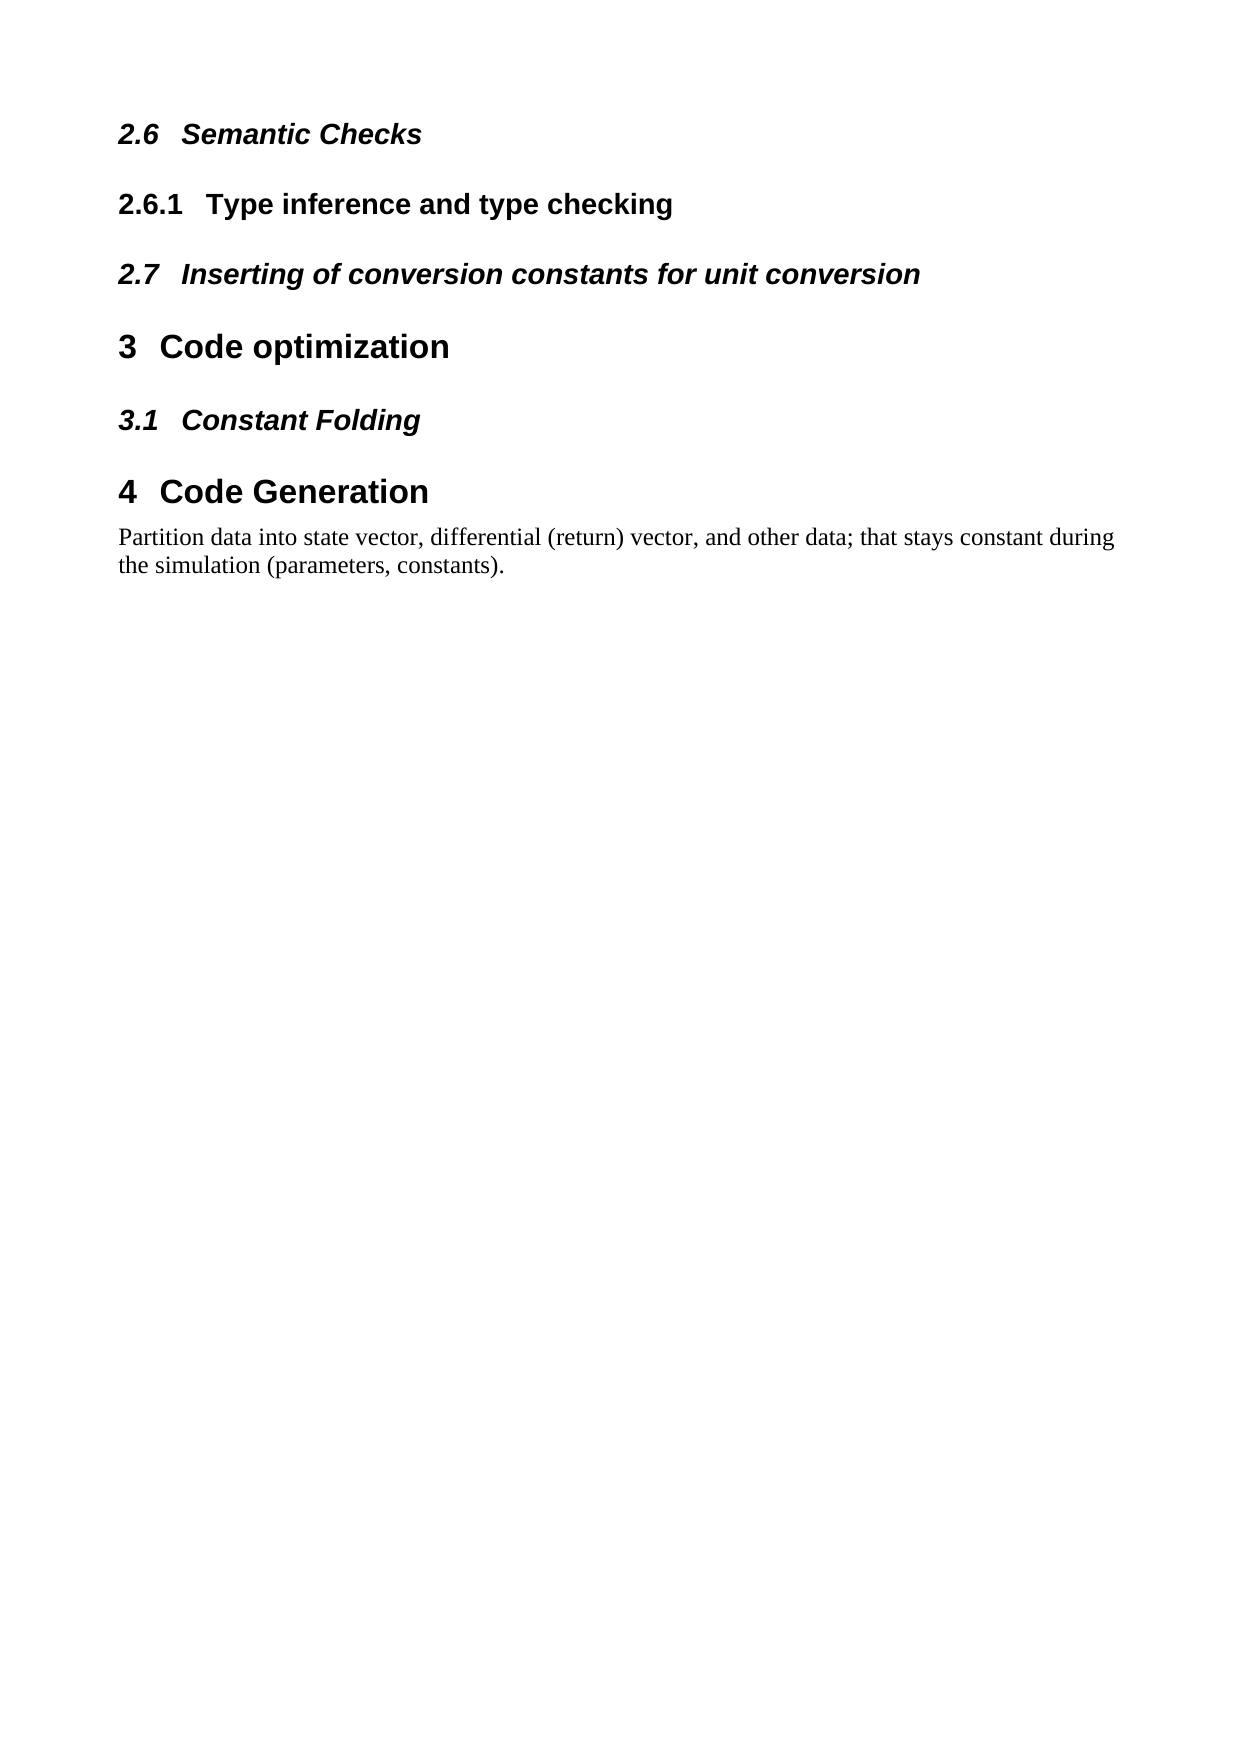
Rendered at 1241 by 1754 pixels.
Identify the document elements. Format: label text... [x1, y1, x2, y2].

subtitle Semantic Checks [118, 118, 1122, 151]
subtitle Inserting of conversion constants for unit conversion [118, 258, 1122, 291]
subtitle Constant Folding [118, 403, 1122, 436]
subtitle Code optimization [118, 328, 1122, 366]
text Partition data into state vector, differential (return) vector, and other data; that stays constant during the simulation (parameters, constants). [118, 523, 1122, 579]
subtitle Code Generation [118, 473, 1122, 511]
subtitle Type inference and type checking [118, 188, 1122, 221]
